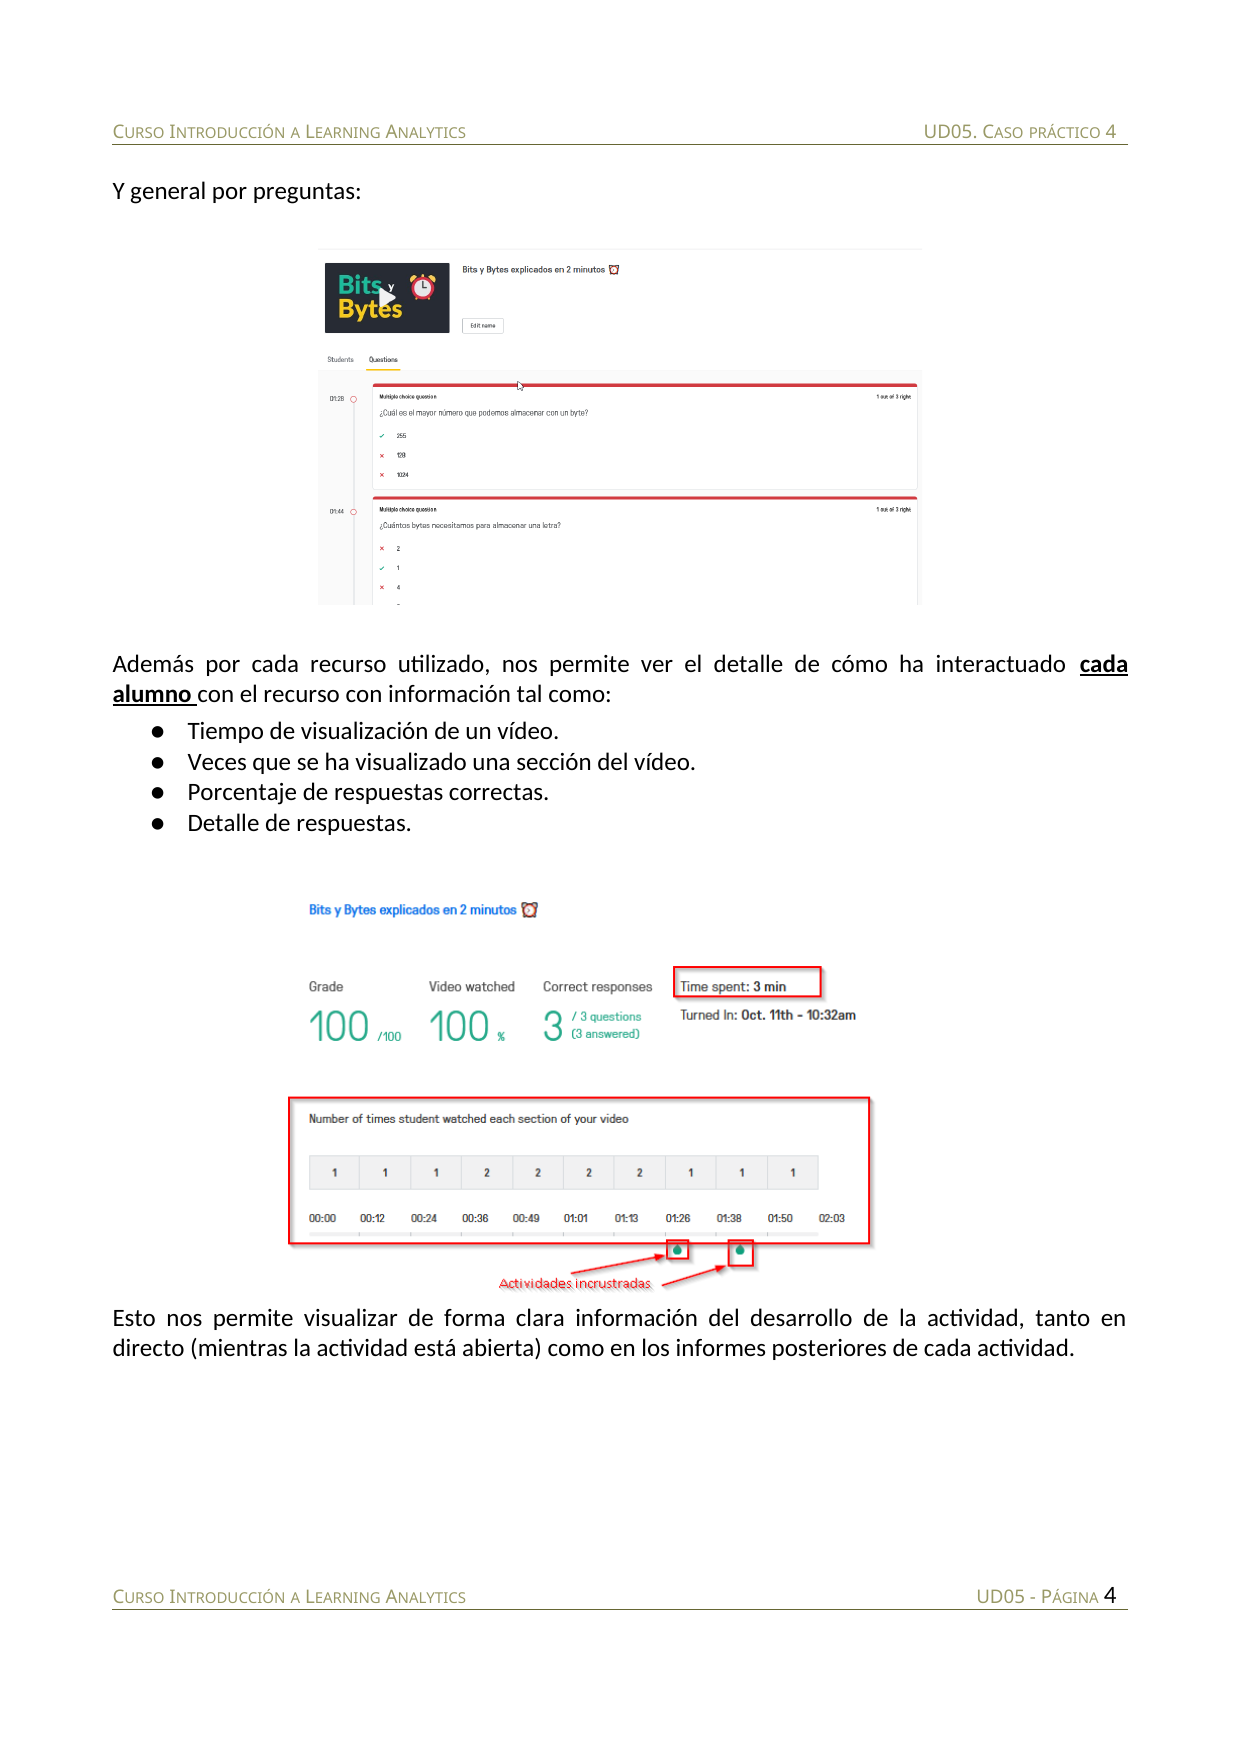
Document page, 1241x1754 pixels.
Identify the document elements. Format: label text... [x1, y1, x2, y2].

text Además por cada recurso utilizado, nos permite ver el detalle de cómo ha interactuado cada alumno con el recurso con información tal como: [112, 648, 1128, 709]
list Porcentaje de respuestas correctas. [150, 776, 1128, 807]
list Tiempo de visualización de un vídeo. [150, 715, 1128, 746]
list Veces que se ha visualizado una sección del vídeo. [150, 746, 1128, 776]
text Esto nos permite visualizar de forma clara información del desarrollo de la actividad, tanto en directo (mientras la actividad está abierta) como en los informes posteriores de cada actividad. [112, 1302, 1128, 1363]
text Y general por preguntas: [112, 175, 1128, 206]
list Detalle de respuestas. [150, 807, 1128, 837]
picture [318, 248, 923, 605]
picture [287, 881, 953, 1296]
